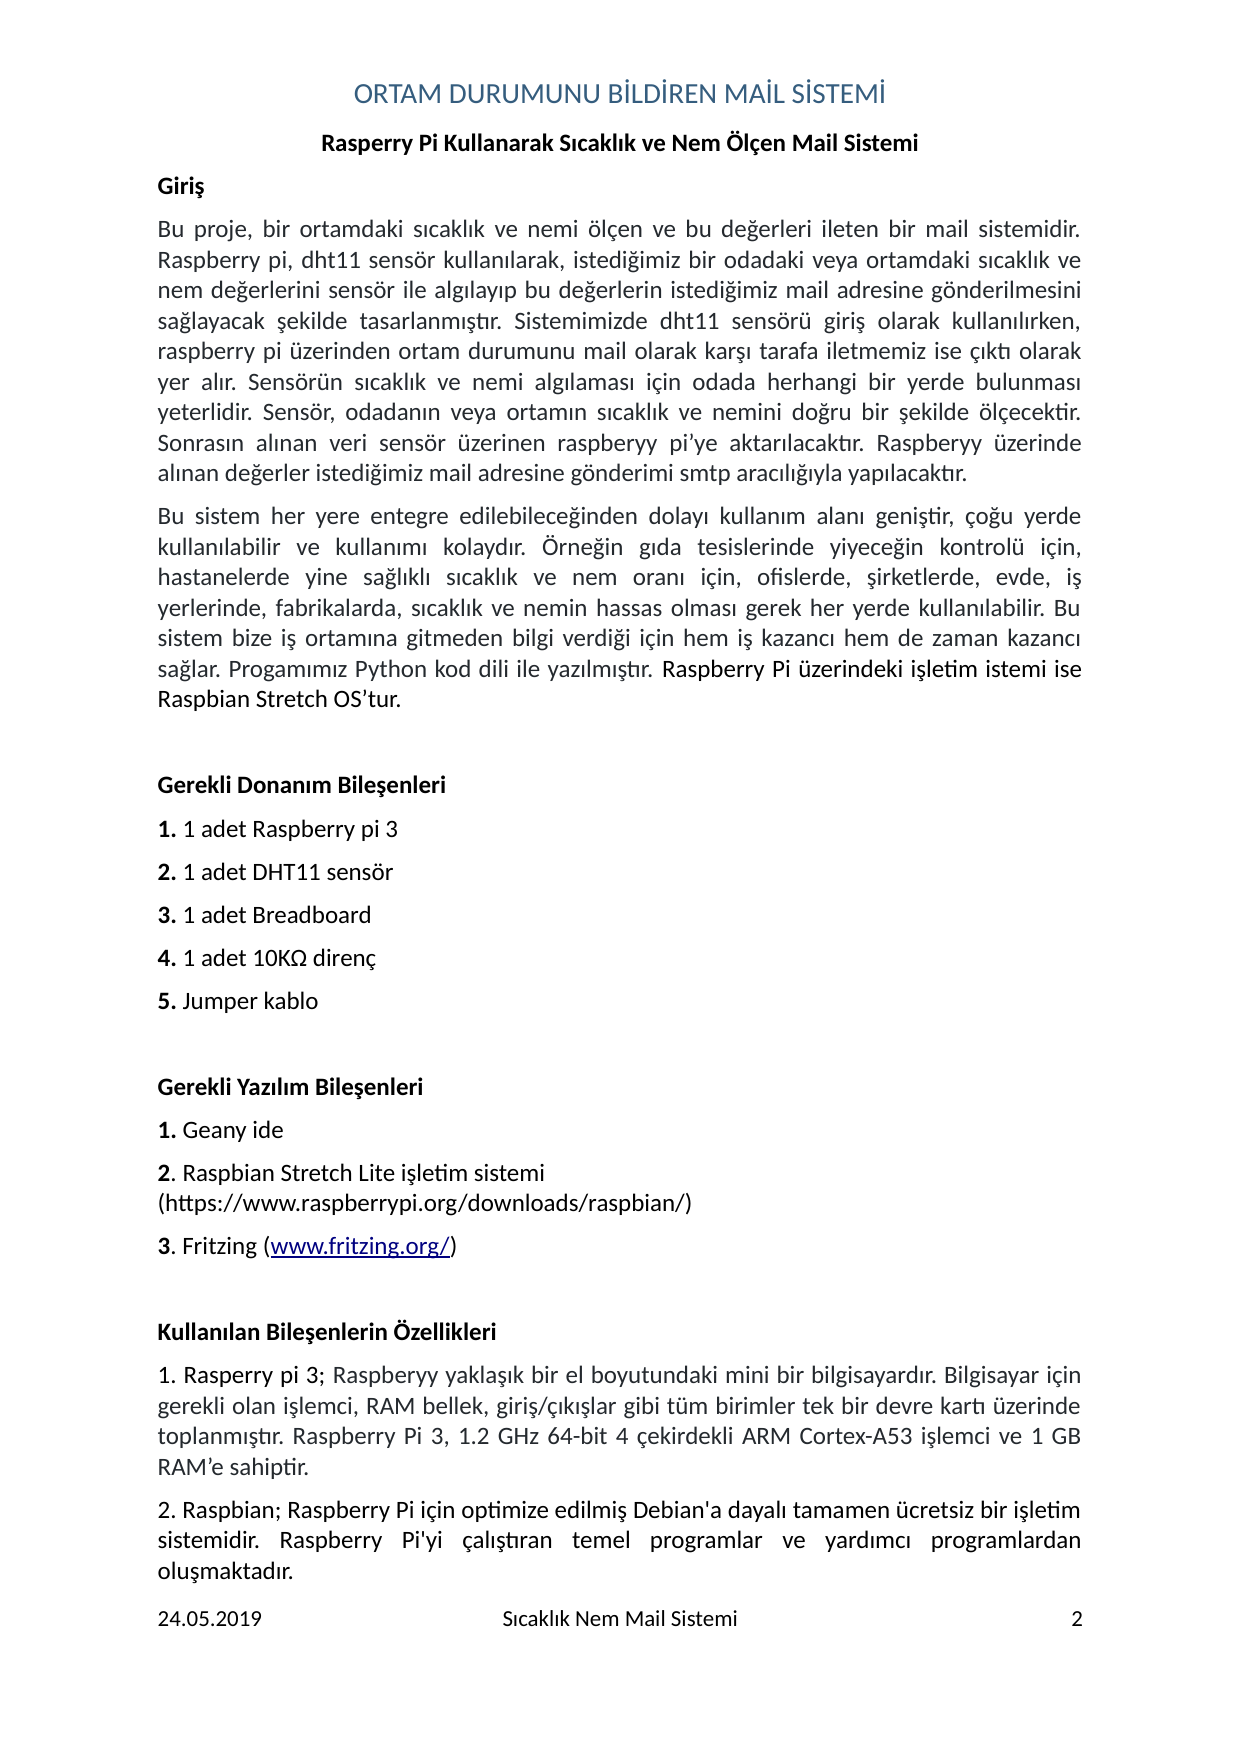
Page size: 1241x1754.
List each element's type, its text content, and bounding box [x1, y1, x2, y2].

text 1. 1 adet Raspberry pi 3 [157, 813, 1083, 843]
subtitle ORTAM DURUMUNU BİLDİREN MAİL SİSTEMİ [157, 75, 1083, 111]
text Giriş [157, 170, 1083, 201]
text 2. Raspbian; Raspberry Pi için optimize edilmiş Debian'a dayalı tamamen ücretsiz bir işletim sistemidir. Raspberry Pi'yi çalıştıran temel programlar ve yardımcı programlardan oluşmaktadır. [157, 1494, 1083, 1586]
text 2. 1 adet DHT11 sensör [157, 856, 1083, 886]
text 5. Jumper kablo [157, 985, 1083, 1015]
text 4. 1 adet 10KΩ direnç [157, 942, 1083, 972]
text Bu sistem her yere entegre edilebileceğinden dolayı kullanım alanı geniştir, çoğu yerde kullanılabilir ve kullanımı kolaydır. Örneğin gıda tesislerinde yiyeceğin kontrolü için, hastanelerde yine sağlıklı sıcaklık ve nem oranı için, ofislerde, şirketlerde, evde, iş yerlerinde, fabrikalarda, sıcaklık ve nemin hassas olması gerek her yerde kullanılabilir. Bu sistem bize iş ortamına gitmeden bilgi verdiği için hem iş kazancı hem de zaman kazancı sağlar. Progamımız Python kod dili ile yazılmıştır. Raspberry Pi üzerindeki işletim istemi ise Raspbian Stretch OS’tur. [157, 501, 1083, 714]
text Bu proje, bir ortamdaki sıcaklık ve nemi ölçen ve bu değerleri ileten bir mail sistemidir. Raspberry pi, dht11 sensör kullanılarak, istediğimiz bir odadaki veya ortamdaki sıcaklık ve nem değerlerini sensör ile algılayıp bu değerlerin istediğimiz mail adresine gönderilmesini sağlayacak şekilde tasarlanmıştır. Sistemimizde dht11 sensörü giriş olarak kullanılırken, raspberry pi üzerinden ortam durumunu mail olarak karşı tarafa iletmemiz ise çıktı olarak yer alır. Sensörün sıcaklık ve nemi algılaması için odada herhangi bir yerde bulunması yeterlidir. Sensör, odadanın veya ortamın sıcaklık ve nemini doğru bir şekilde ölçecektir. Sonrasın alınan veri sensör üzerinen raspberyy pi’ye aktarılacaktır. Raspberyy üzerinde alınan değerler istediğimiz mail adresine gönderimi smtp aracılığıyla yapılacaktır. [157, 213, 1083, 488]
text 1. Geany ide [157, 1114, 1083, 1144]
text 1. Rasperry pi 3; Raspberyy yaklaşık bir el boyutundaki mini bir bilgisayardır. Bilgisayar için gerekli olan işlemci, RAM bellek, giriş/çıkışlar gibi tüm birimler tek bir devre kartı üzerinde toplanmıştır. Raspberry Pi 3, 1.2 GHz 64-bit 4 çekirdekli ARM Cortex-A53 işlemci ve 1 GB RAM’e sahiptir. [157, 1359, 1083, 1482]
text Kullanılan Bileşenlerin Özellikleri [157, 1316, 1083, 1347]
text Gerekli Donanım Bileşenleri [157, 770, 1083, 800]
text 2. Raspbian Stretch Lite işletim sistemi (https://www.raspberrypi.org/downloads/raspbian/) [157, 1157, 1083, 1218]
text 3. Fritzing (www.fritzing.org/) [157, 1230, 1083, 1261]
text Gerekli Yazılım Bileşenleri [157, 1071, 1083, 1101]
text Rasperry Pi Kullanarak Sıcaklık ve Nem Ölçen Mail Sistemi [157, 127, 1083, 158]
text 3. 1 adet Breadboard [157, 899, 1083, 929]
